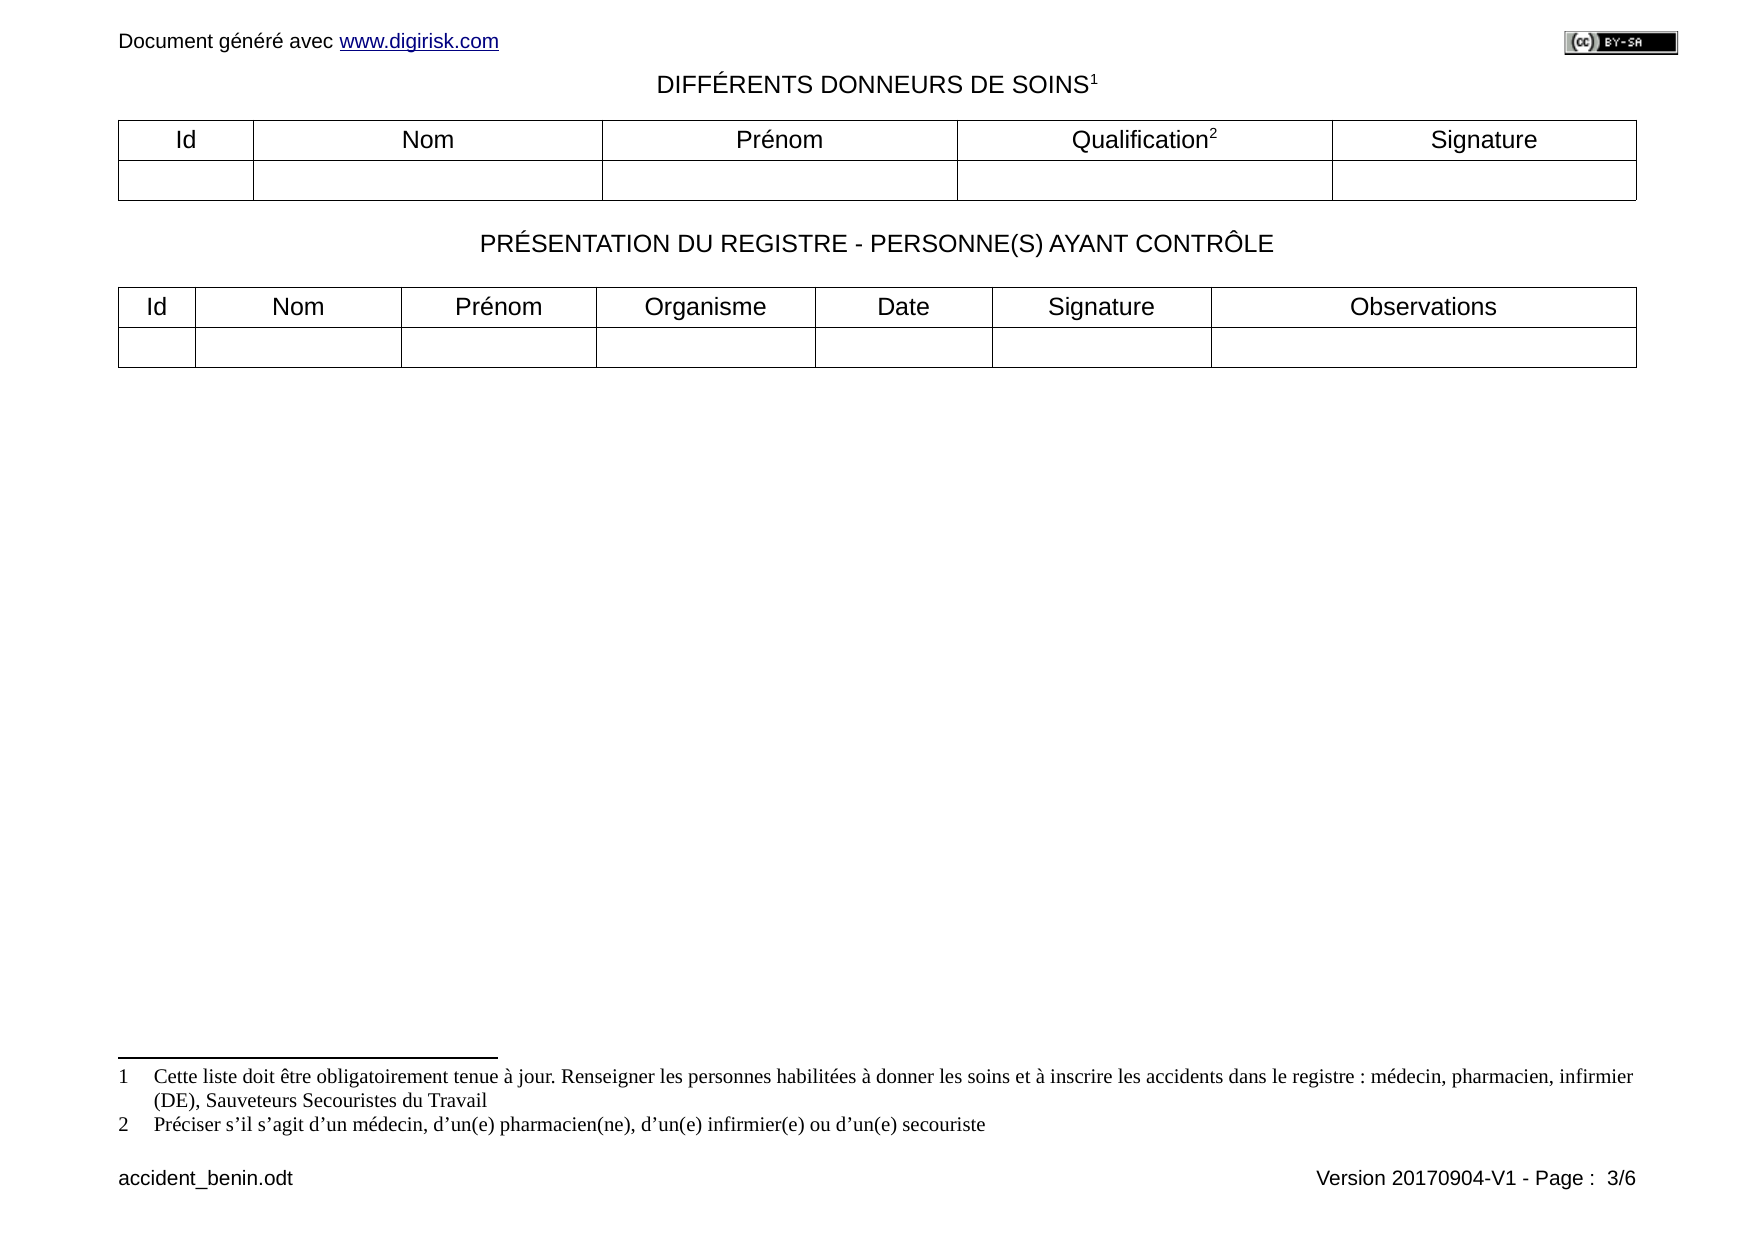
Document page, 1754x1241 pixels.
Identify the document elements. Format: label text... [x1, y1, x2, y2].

text PRÉSENTATION DU REGISTRE - PERSONNE(S) AYANT CONTRÔLE [118, 229, 1636, 258]
table_header Id [119, 121, 253, 160]
table_header Organisme [597, 288, 815, 327]
table_header Signature [993, 288, 1211, 327]
table_header Date [816, 288, 992, 327]
table_header Signature [1333, 121, 1636, 160]
table_header Qualification [958, 121, 1332, 160]
table_header Prénom [402, 288, 596, 327]
table_header Nom [254, 121, 602, 160]
table_cell [254, 161, 602, 200]
table_cell [196, 328, 401, 367]
picture [1564, 31, 1679, 55]
table_cell [958, 161, 1332, 200]
table_cell [816, 328, 992, 367]
table_cell [603, 161, 957, 200]
table_cell [1333, 161, 1636, 200]
table_header Prénom [603, 121, 957, 160]
table_cell [119, 161, 253, 200]
table_cell [119, 328, 195, 367]
table_header Observations [1212, 288, 1636, 327]
text Cette liste doit être obligatoirement tenue à jour. Renseigner les personnes habilitées à donner les soins et à inscrire les accidents dans le registre : médecin, pharmacien, infirmier (DE), Sauveteurs Secouristes du Travail [118, 1064, 1636, 1112]
table_cell [402, 328, 596, 367]
table_cell [597, 328, 815, 367]
table_header Id [119, 288, 195, 327]
table_cell [1212, 328, 1636, 367]
table_header Nom [196, 288, 401, 327]
text DIFFÉRENTS DONNEURS DE SOINS [118, 71, 1636, 99]
table_cell [993, 328, 1211, 367]
